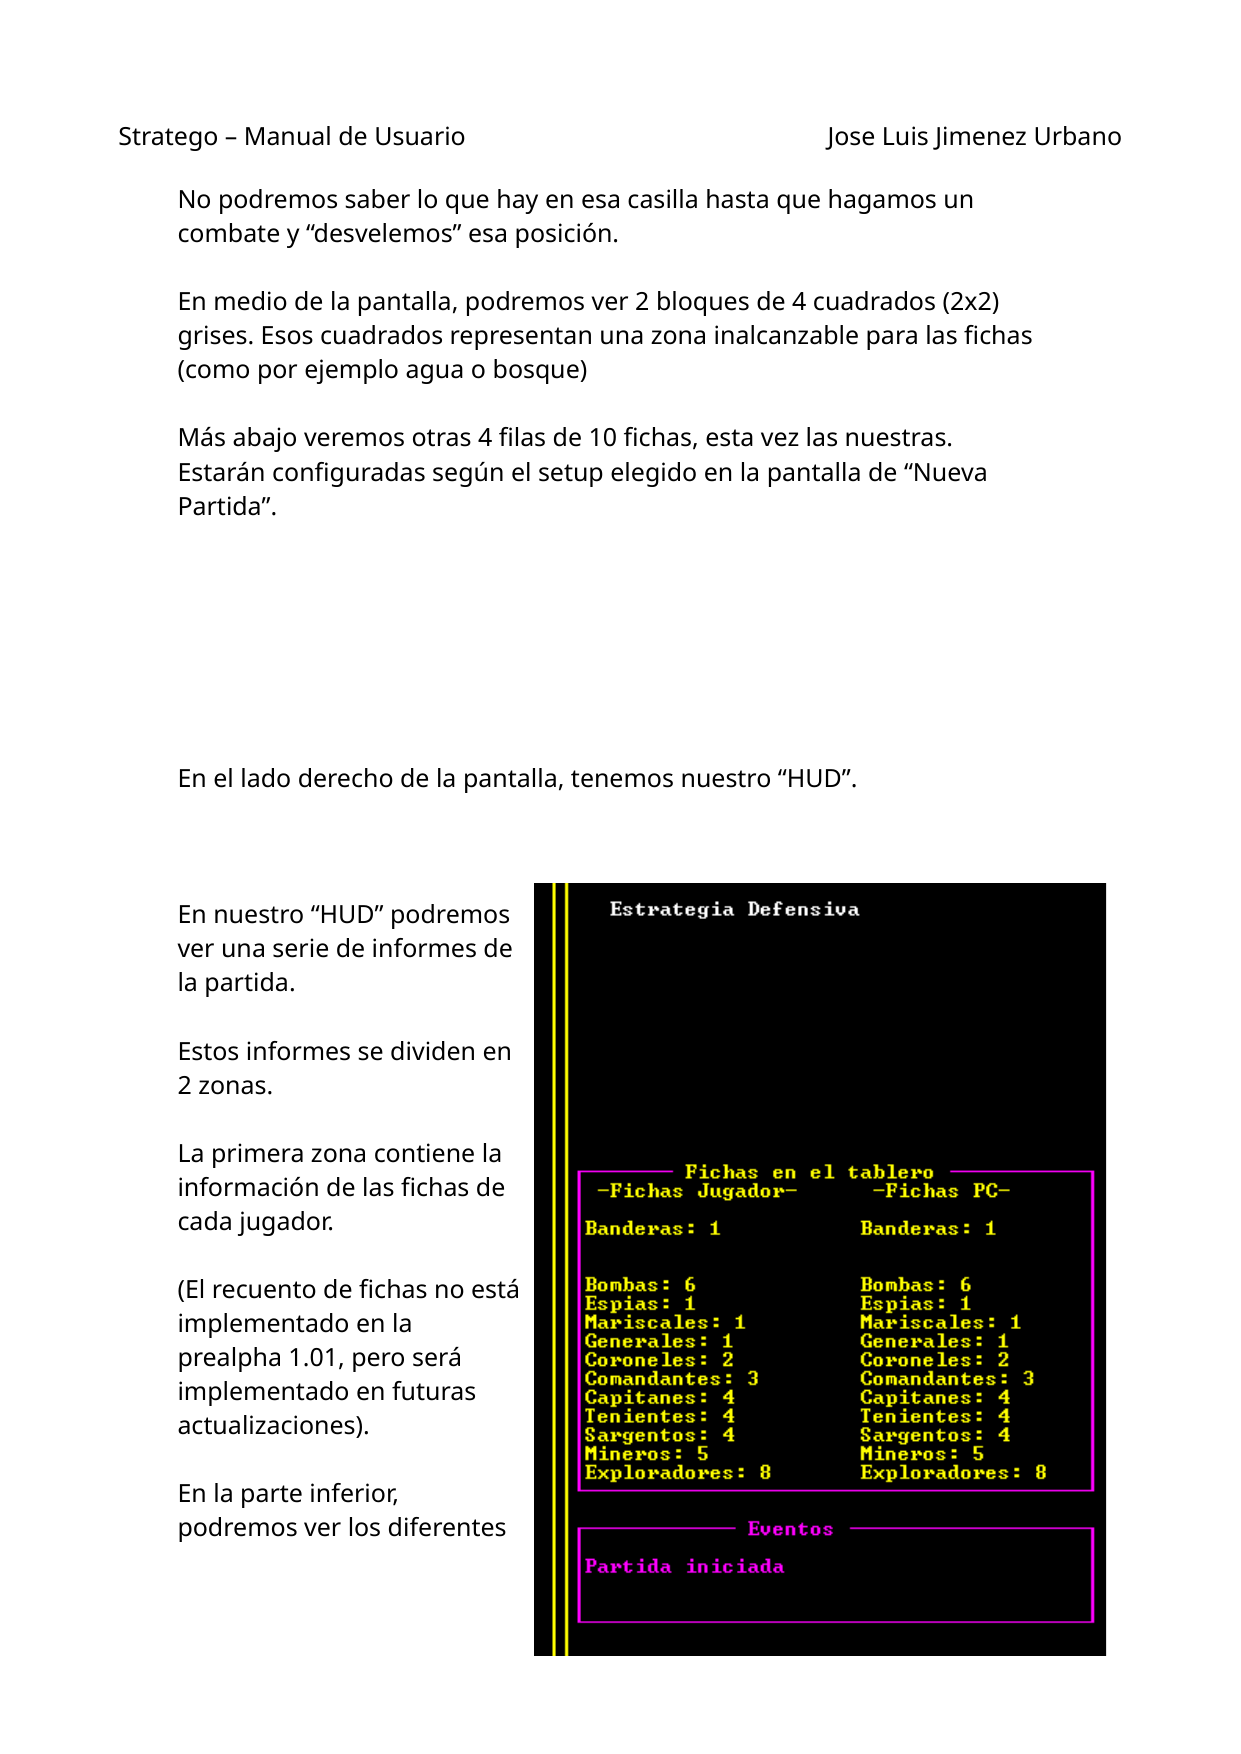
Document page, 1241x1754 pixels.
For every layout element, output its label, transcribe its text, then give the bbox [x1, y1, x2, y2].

text Estarán configuradas según el setup elegido en la pantalla de “Nueva Partida”. [177, 454, 1063, 522]
text Más abajo veremos otras 4 filas de 10 fichas, esta vez las nuestras. [177, 420, 1063, 454]
text (El recuento de fichas no está implementado en la prealpha 1.01, pero será implementado en futuras actualizaciones). [177, 1272, 534, 1442]
text No podremos saber lo que hay en esa casilla hasta que hagamos un combate y “desvelemos” esa posición. [177, 182, 1063, 250]
picture [534, 883, 1107, 1656]
text Estos informes se dividen en 2 zonas. [177, 1033, 534, 1101]
text En la parte inferior, podremos ver los diferentes [177, 1476, 534, 1544]
text En medio de la pantalla, podremos ver 2 bloques de 4 cuadrados (2x2) grises. Esos cuadrados representan una zona inalcanzable para las fichas (como por ejemplo agua o bosque) [177, 284, 1063, 386]
text La primera zona contiene la información de las fichas de cada jugador. [177, 1135, 534, 1238]
text En el lado derecho de la pantalla, tenemos nuestro “HUD”. [177, 761, 1063, 795]
text En nuestro “HUD” podremos ver una serie de informes de la partida. [177, 897, 534, 999]
